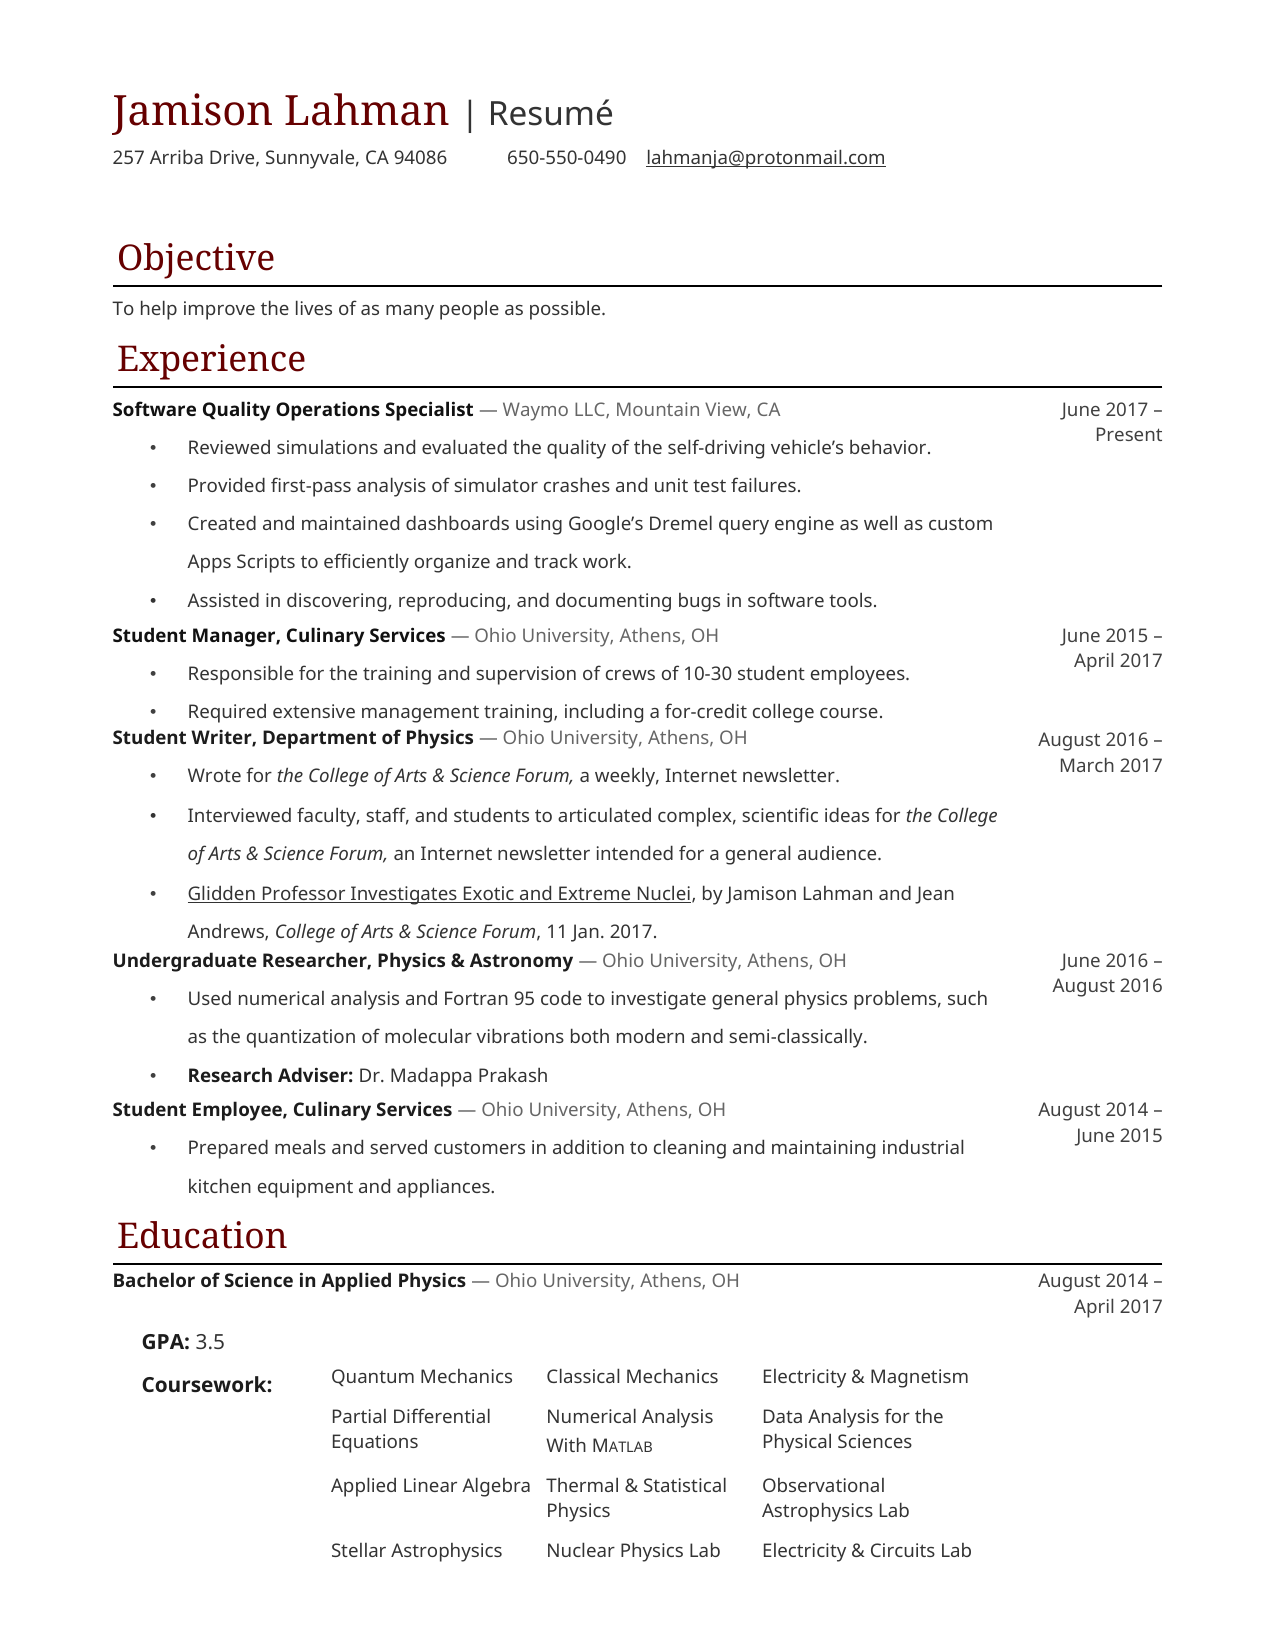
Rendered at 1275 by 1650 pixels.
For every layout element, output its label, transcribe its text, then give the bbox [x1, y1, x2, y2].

subtitle Experience [112, 329, 1162, 388]
table_header Quantum Mechanics [325, 1358, 541, 1398]
table_header August 2014 – April 2017 [1022, 1265, 1162, 1572]
title Jamison Lahman | Resumé [112, 81, 1162, 138]
table_cell Data Analysis for the Physical Sciences [756, 1398, 1003, 1466]
table_cell Undergraduate Researcher, Physics & Astronomy — Ohio University, Athens, OH Used numerical analysis and Fortran 95 code to investigate general physics problems, such as the quantization of molecular vibrations both modern and semi-classically. Research Adviser: Dr. Madappa Prakash [113, 945, 1003, 1094]
table_header To help improve the lives of as many people as possible. [113, 293, 1162, 321]
subtitle Education [112, 1206, 1162, 1265]
table_header Electricity & Magnetism [756, 1358, 1003, 1398]
table_cell [1003, 620, 1022, 724]
table_cell August 2016 – March 2017 [1022, 725, 1162, 945]
table_header Classical Mechanics [541, 1358, 756, 1398]
table_header Software Quality Operations Specialist — Waymo LLC, Mountain View, CA Reviewed simulations and evaluated the quality of the self-driving vehicle’s behavior. Provided first-pass analysis of simulator crashes and unit test failures. Created and maintained dashboards using Google’s Dremel query engine as well as custom Apps Scripts to efficiently organize and track work. Assisted in discovering, reproducing, and documenting bugs in software tools. [113, 394, 1003, 620]
table_header June 2017 – Present [1022, 394, 1162, 620]
table_cell Numerical Analysis With MATLAB [541, 1398, 756, 1466]
table_cell August 2014 – June 2015 [1022, 1094, 1162, 1198]
table_cell Applied Linear Algebra [325, 1466, 541, 1532]
table_cell Stellar Astrophysics [325, 1532, 541, 1572]
text 257 Arriba Drive, Sunnyvale, CA 94086 650-550-0490 lahmanja@protonmail.com [112, 144, 1162, 169]
table_cell Thermal & Statistical Physics [541, 1466, 756, 1532]
table_cell [1003, 1094, 1022, 1198]
table_header [1003, 1265, 1022, 1572]
table_cell Nuclear Physics Lab [541, 1532, 756, 1572]
table_header [1003, 394, 1022, 620]
table_cell Observational Astrophysics Lab [756, 1466, 1003, 1532]
table_cell Student Writer, Department of Physics — Ohio University, Athens, OH Wrote for the College of Arts & Science Forum, a weekly, Internet newsletter. Interviewed faculty, staff, and students to articulated complex, scientific ideas for the College of Arts & Science Forum, an Internet newsletter intended for a general audience. Glidden Professor Investigates Exotic and Extreme Nuclei, by Jamison Lahman and Jean Andrews, College of Arts & Science Forum, 11 Jan. 2017. [113, 725, 1003, 945]
table_cell Student Manager, Culinary Services — Ohio University, Athens, OH Responsible for the training and supervision of crews of 10-30 student employees. Required extensive management training, including a for-credit college course. [113, 620, 1003, 724]
table_cell June 2015 – April 2017 [1022, 620, 1162, 724]
table_cell Electricity & Circuits Lab [756, 1532, 1003, 1572]
table_cell [1003, 945, 1022, 1094]
table_cell June 2016 – August 2016 [1022, 945, 1162, 1094]
subtitle Objective [112, 228, 1162, 287]
table_cell Student Employee, Culinary Services — Ohio University, Athens, OH Prepared meals and served customers in addition to cleaning and maintaining industrial kitchen equipment and appliances. [113, 1094, 1003, 1198]
table_cell [1003, 725, 1022, 945]
table_cell Partial Differential Equations [325, 1398, 541, 1466]
table_header Bachelor of Science in Applied Physics — Ohio University, Athens, OH [113, 1265, 1003, 1572]
